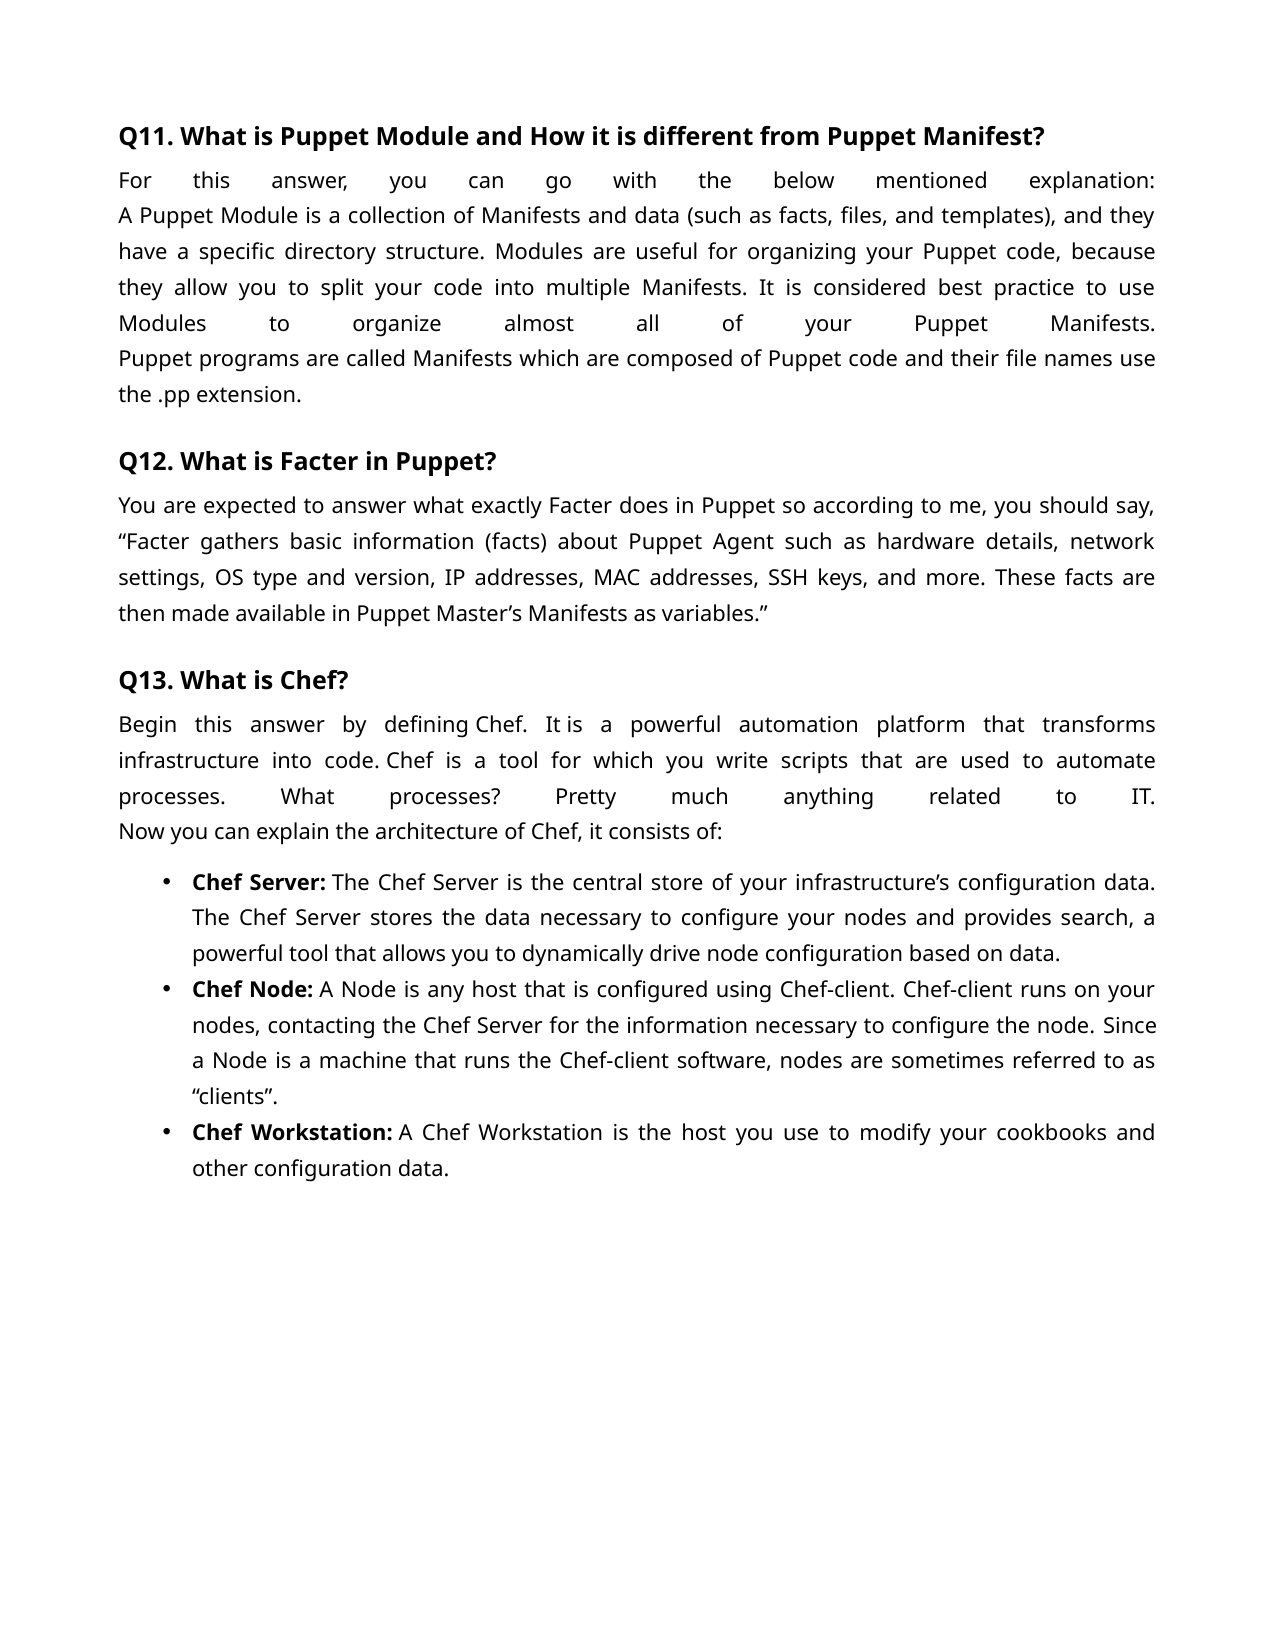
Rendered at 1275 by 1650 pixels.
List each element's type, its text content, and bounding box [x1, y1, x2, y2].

subtitle Q13. What is Chef? [118, 663, 1157, 697]
text You are expected to answer what exactly Facter does in Puppet so according to me, you should say, “Facter gathers basic information (facts) about Puppet Agent such as hardware details, network settings, OS type and version, IP addresses, MAC addresses, SSH keys, and more. These facts are then made available in Puppet Master’s Manifests as variables.” [118, 491, 1157, 627]
subtitle Q11. What is Puppet Module and How it is different from Puppet Manifest? [118, 118, 1157, 152]
list Chef Node: A Node is any host that is configured using Chef-client. Chef-client runs on your nodes, contacting the Chef Server for the information necessary to configure the node. Since a Node is a machine that runs the Chef-client software, nodes are sometimes referred to as “clients”. [162, 974, 1157, 1111]
text Begin this answer by defining Chef. It is a powerful automation platform that transforms infrastructure into code. Chef is a tool for which you write scripts that are used to automate processes. What processes? Pretty much anything related to IT. Now you can explain the architecture of Chef, it consists of: [118, 709, 1157, 846]
list Chef Server: The Chef Server is the central store of your infrastructure’s configuration data. The Chef Server stores the data necessary to configure your nodes and provides search, a powerful tool that allows you to dynamically drive node configuration based on data. [162, 867, 1157, 968]
list Chef Workstation: A Chef Workstation is the host you use to modify your cookbooks and other configuration data. [162, 1117, 1157, 1182]
text For this answer, you can go with the below mentioned explanation: A Puppet Module is a collection of Manifests and data (such as facts, files, and templates), and they have a specific directory structure. Modules are useful for organizing your Puppet code, because they allow you to split your code into multiple Manifests. It is considered best practice to use Modules to organize almost all of your Puppet Manifests. Puppet programs are called Manifests which are composed of Puppet code and their file names use the .pp extension. [118, 165, 1157, 409]
subtitle Q12. What is Facter in Puppet? [118, 444, 1157, 478]
